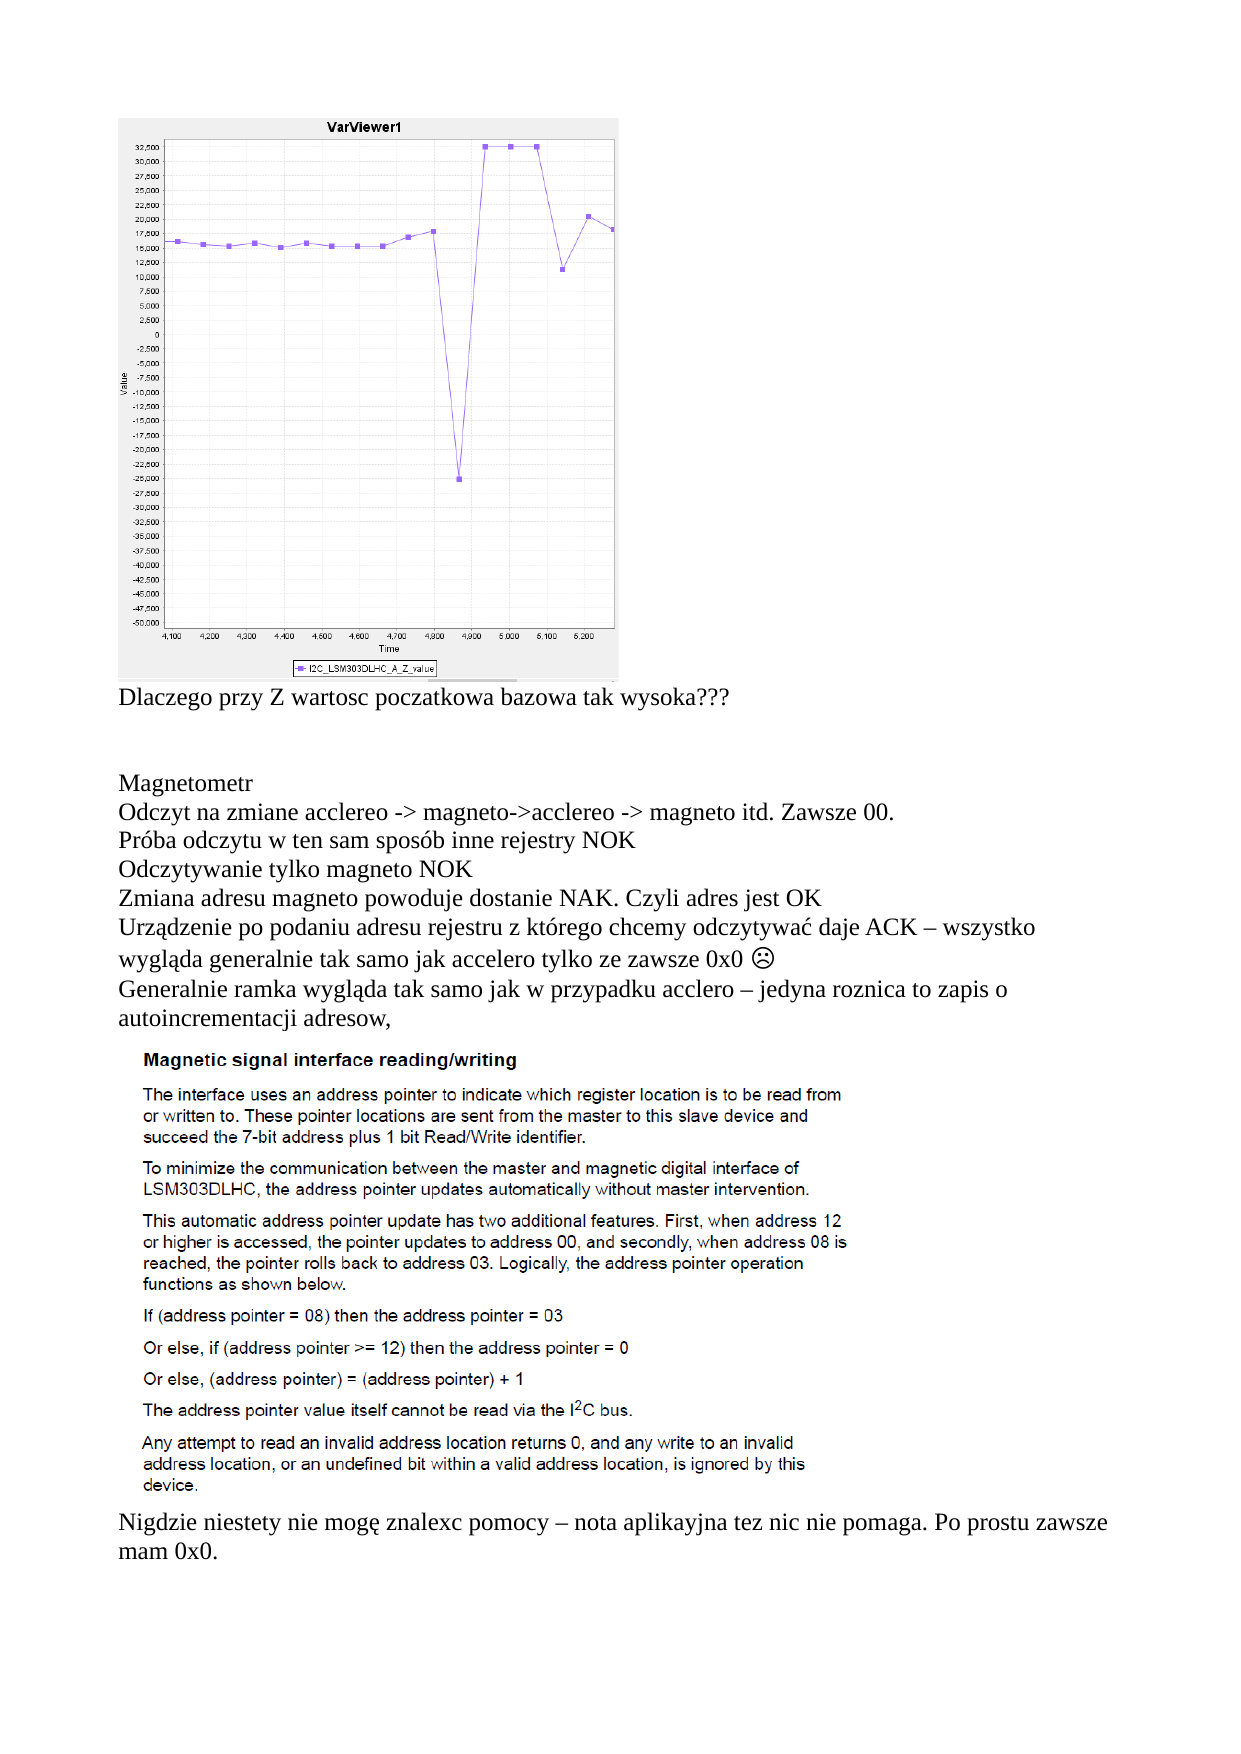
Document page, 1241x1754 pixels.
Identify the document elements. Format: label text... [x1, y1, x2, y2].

text Próba odczytu w ten sam sposób inne rejestry NOK [118, 825, 1122, 854]
text Dlaczego przy Z wartosc poczatkowa bazowa tak wysoka??? [118, 682, 1122, 710]
text Generalnie ramka wygląda tak samo jak w przypadku acclero – jedyna roznica to zapis o autoincrementacji adresow, [118, 974, 1122, 1032]
text Urządzenie po podaniu adresu rejestru z którego chcemy odczytywać daje ACK – wszystko wygląda generalnie tak samo jak accelero tylko ze zawsze 0x0 ☹ [118, 912, 1122, 974]
text Odczytywanie tylko magneto NOK [118, 854, 1122, 883]
text Magnetometr [118, 768, 1122, 797]
text Nigdzie niestety nie mogę znalexc pomocy – nota aplikayjna tez nic nie pomaga. Po prostu zawsze mam 0x0. [118, 1507, 1122, 1565]
text Zmiana adresu magneto powoduje dostanie NAK. Czyli adres jest OK [118, 883, 1122, 912]
text Odczyt na zmiane acclereo -> magneto->acclereo -> magneto itd. Zawsze 00. [118, 797, 1122, 825]
